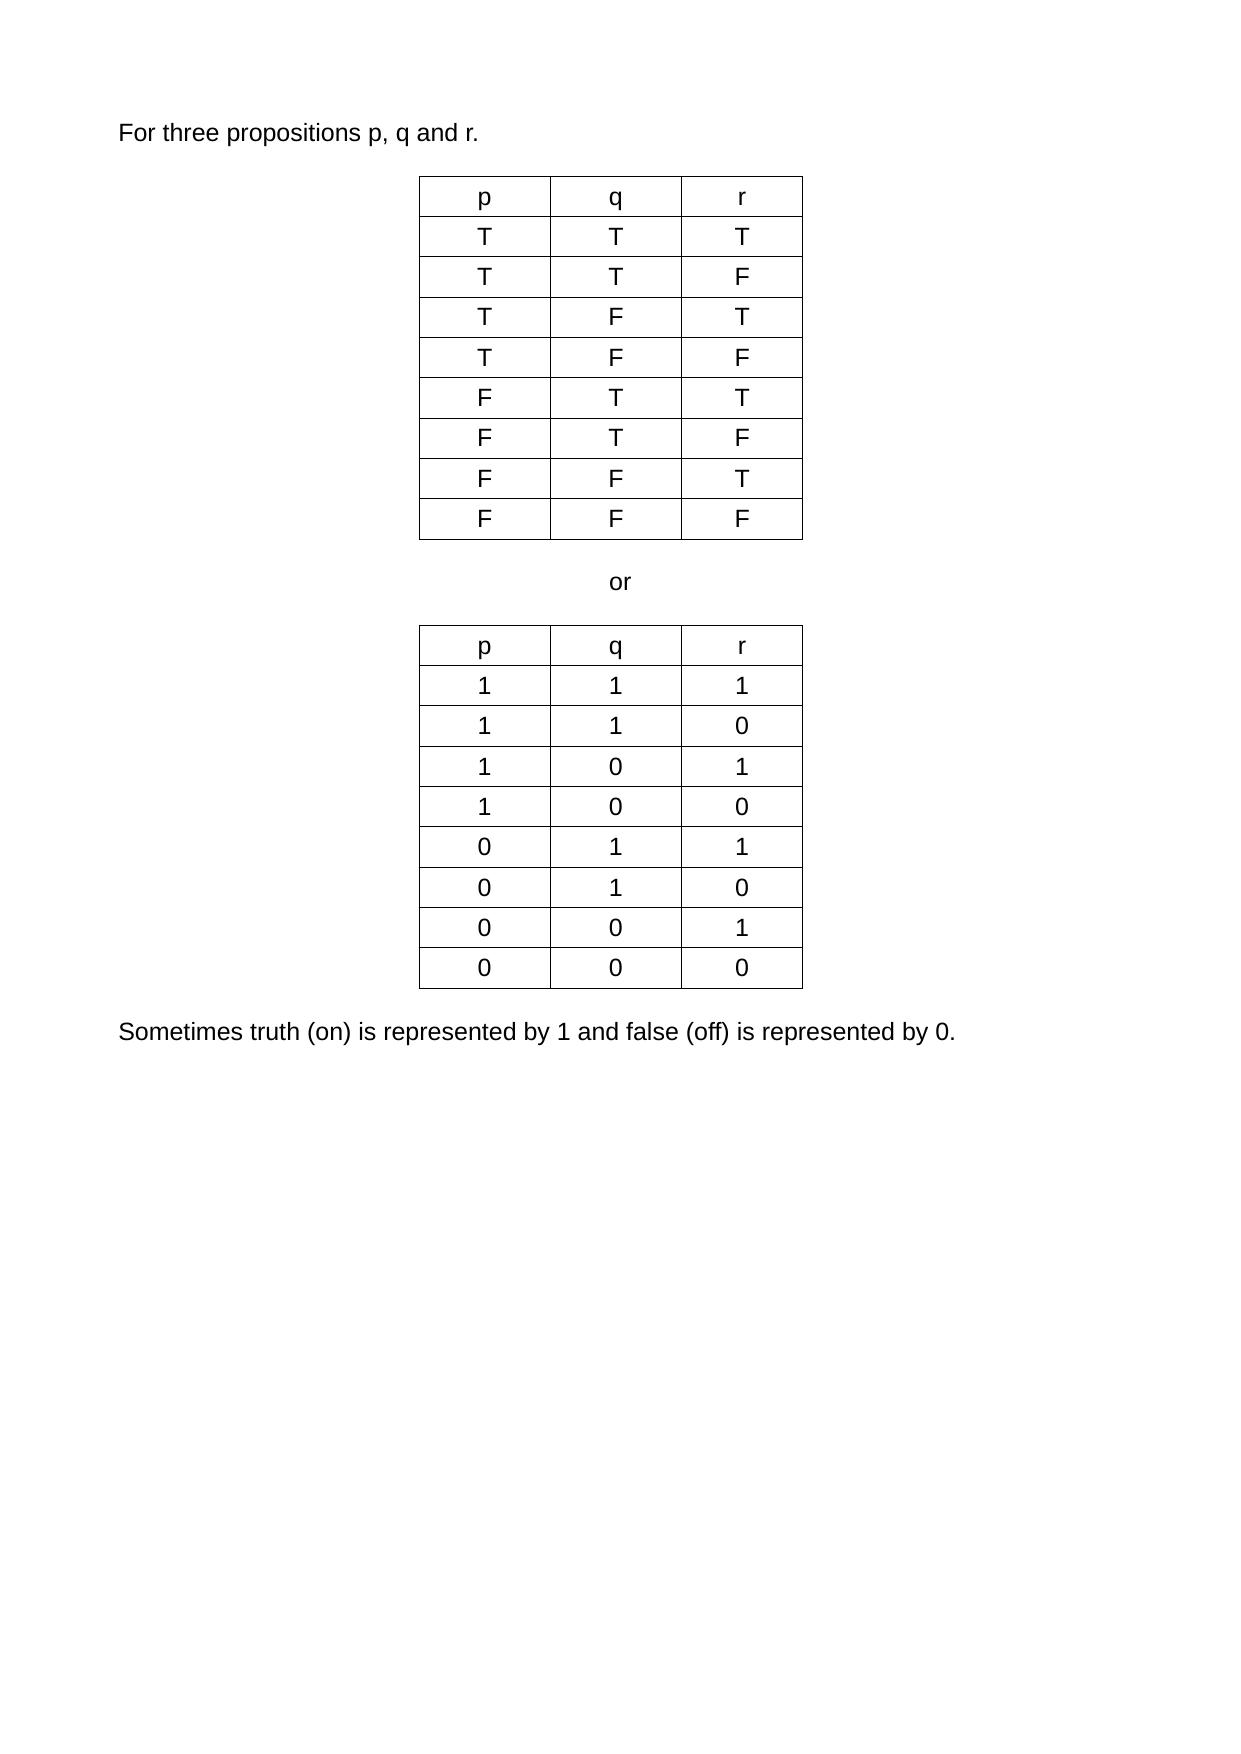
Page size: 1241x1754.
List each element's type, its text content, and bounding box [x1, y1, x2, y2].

table_cell 1 [420, 787, 550, 826]
table_cell 1 [551, 706, 681, 746]
table_header r [682, 626, 802, 665]
table_cell 0 [420, 827, 550, 867]
table_cell T [420, 338, 550, 377]
table_cell T [551, 257, 681, 297]
table_cell F [551, 298, 681, 337]
table_cell T [682, 378, 802, 417]
table_cell 0 [551, 908, 681, 947]
table_cell T [420, 257, 550, 297]
table_cell 1 [682, 666, 802, 705]
table_cell 0 [551, 787, 681, 826]
table_cell F [551, 459, 681, 498]
text Sometimes truth (on) is represented by 1 and false (off) is represented by 0. [118, 1016, 1122, 1045]
table_cell 0 [551, 747, 681, 786]
table_cell T [682, 298, 802, 337]
table_cell 0 [682, 706, 802, 746]
table_cell F [551, 338, 681, 377]
table_header q [551, 626, 681, 665]
table_cell F [420, 378, 550, 417]
table_cell 0 [682, 948, 802, 988]
table_cell 1 [420, 666, 550, 705]
table_cell T [420, 298, 550, 337]
table_cell T [682, 217, 802, 256]
table_cell F [682, 419, 802, 458]
table_cell F [420, 499, 550, 538]
table_cell 0 [420, 868, 550, 907]
table_cell 0 [420, 908, 550, 947]
table_cell F [682, 499, 802, 538]
table_cell F [682, 257, 802, 297]
table_cell 0 [682, 787, 802, 826]
table_cell 0 [682, 868, 802, 907]
text For three propositions p, q and r. [118, 118, 1122, 147]
table_cell F [420, 459, 550, 498]
table_cell 1 [420, 706, 550, 746]
text or [118, 567, 1122, 596]
table_cell 1 [551, 868, 681, 907]
table_header q [551, 177, 681, 216]
table_cell 1 [420, 747, 550, 786]
table_cell F [551, 499, 681, 538]
table_header p [420, 177, 550, 216]
table_cell T [551, 217, 681, 256]
table_header p [420, 626, 550, 665]
table_cell 1 [551, 827, 681, 867]
table_cell T [682, 459, 802, 498]
table_cell T [551, 419, 681, 458]
table_cell F [682, 338, 802, 377]
table_cell 1 [682, 747, 802, 786]
table_header r [682, 177, 802, 216]
table_cell 0 [420, 948, 550, 988]
table_cell 1 [682, 827, 802, 867]
table_cell T [420, 217, 550, 256]
table_cell 0 [551, 948, 681, 988]
table_cell F [420, 419, 550, 458]
table_cell 1 [682, 908, 802, 947]
table_cell 1 [551, 666, 681, 705]
table_cell T [551, 378, 681, 417]
